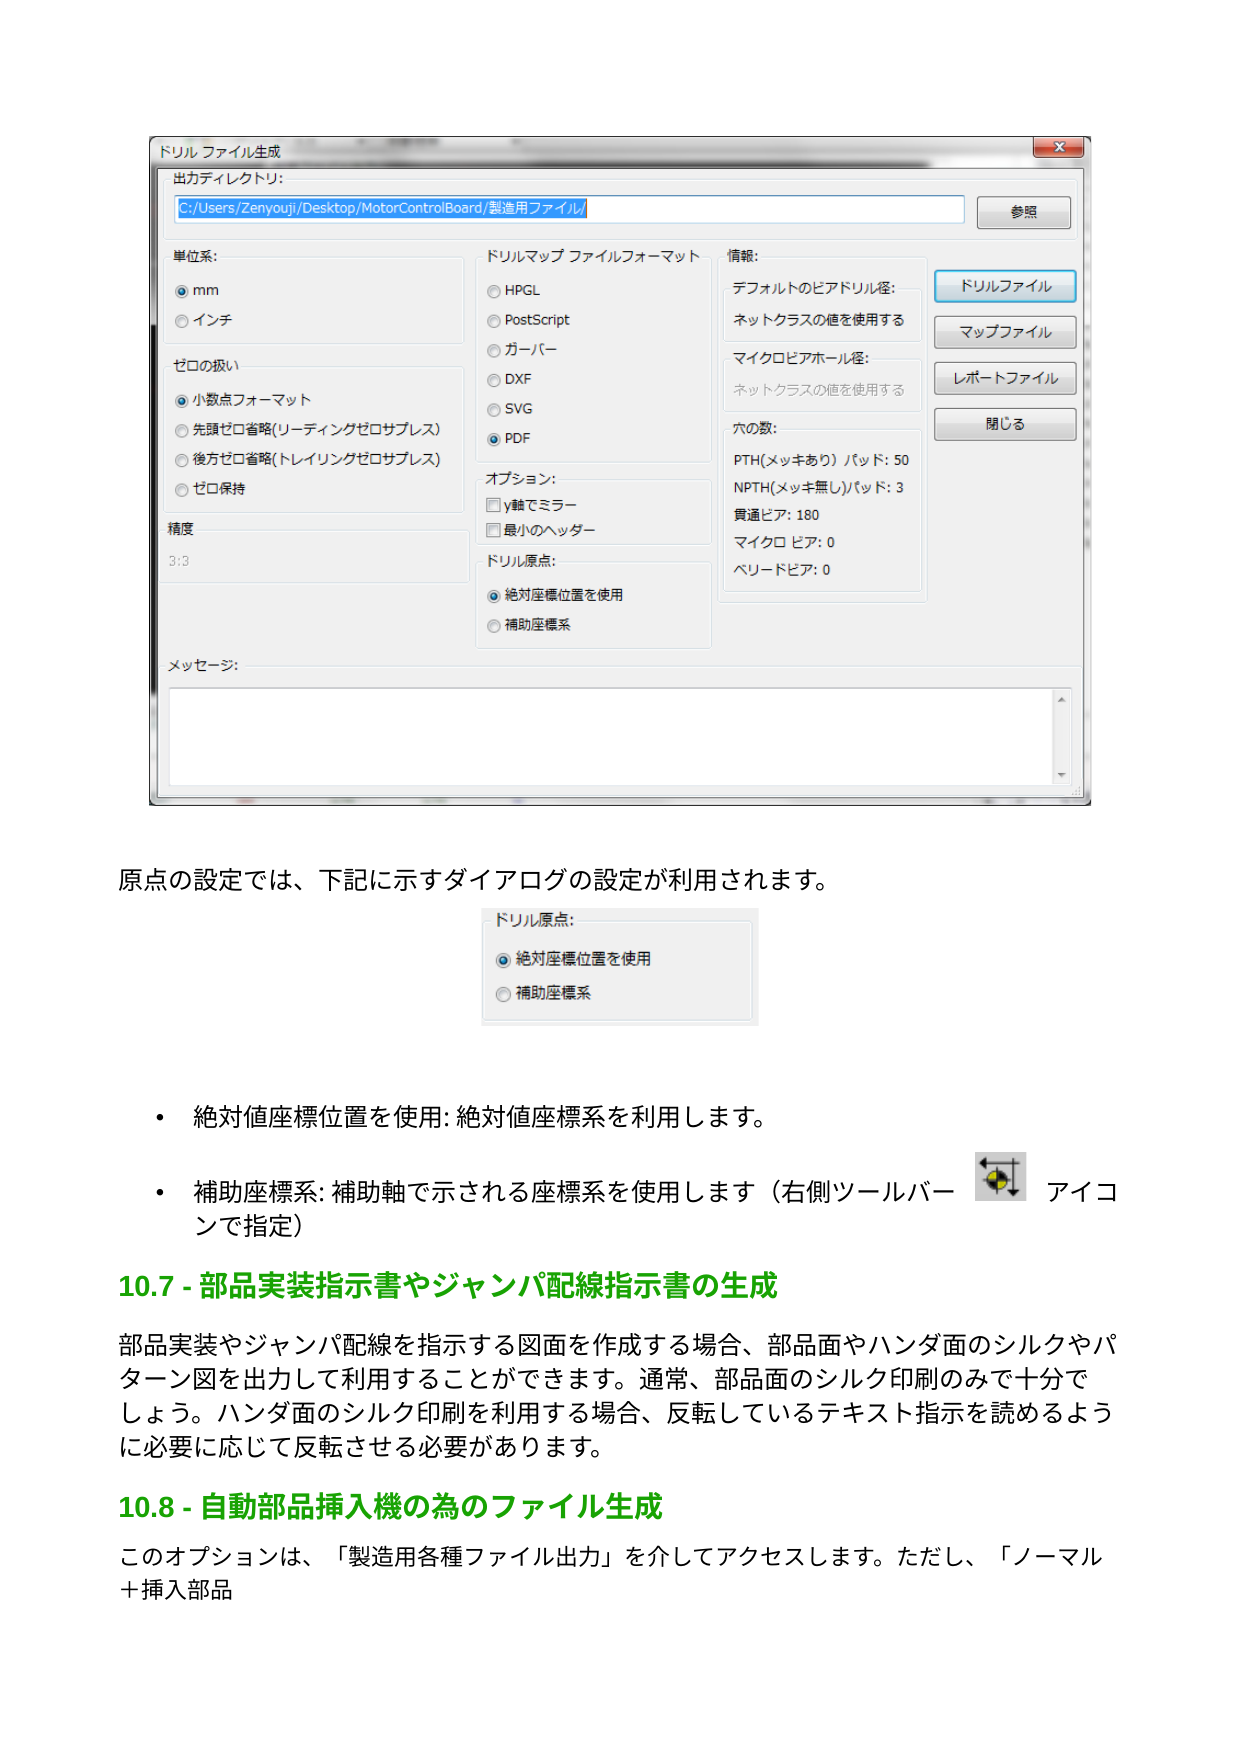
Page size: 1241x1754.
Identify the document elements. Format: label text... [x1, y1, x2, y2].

picture [975, 1152, 1027, 1201]
text 部品実装やジャンパ配線を指示する図面を作成する場合、部品面やハンダ面のシルクやパターン図を出力して利用することができます。通常、部品面のシルク印刷のみで十分でしょう。ハンダ面のシルク印刷を利用する場合、反転しているテキスト指示を読めるように必要に応じて反転させる必要があります。 [118, 1328, 1122, 1464]
list 絶対値座標位置を使用: 絶対値座標系を利用します。 [156, 1100, 1122, 1134]
text 原点の設定では、下記に示すダイアログの設定が利用されます。 [118, 863, 1122, 897]
picture [481, 908, 759, 1026]
list 補助座標系: 補助軸で示される座標系を使用します（右側ツールバーアイコンで指定） [156, 1147, 1122, 1242]
subtitle 自動部品挿入機の為のファイル生成 [118, 1487, 1122, 1526]
picture [149, 136, 1092, 806]
subtitle 部品実装指示書やジャンパ配線指示書の生成 [118, 1266, 1122, 1305]
text このオプションは、「製造用各種ファイル出力」を介してアクセスします。ただし、「ノーマル＋挿入部品 [118, 1539, 1122, 1605]
